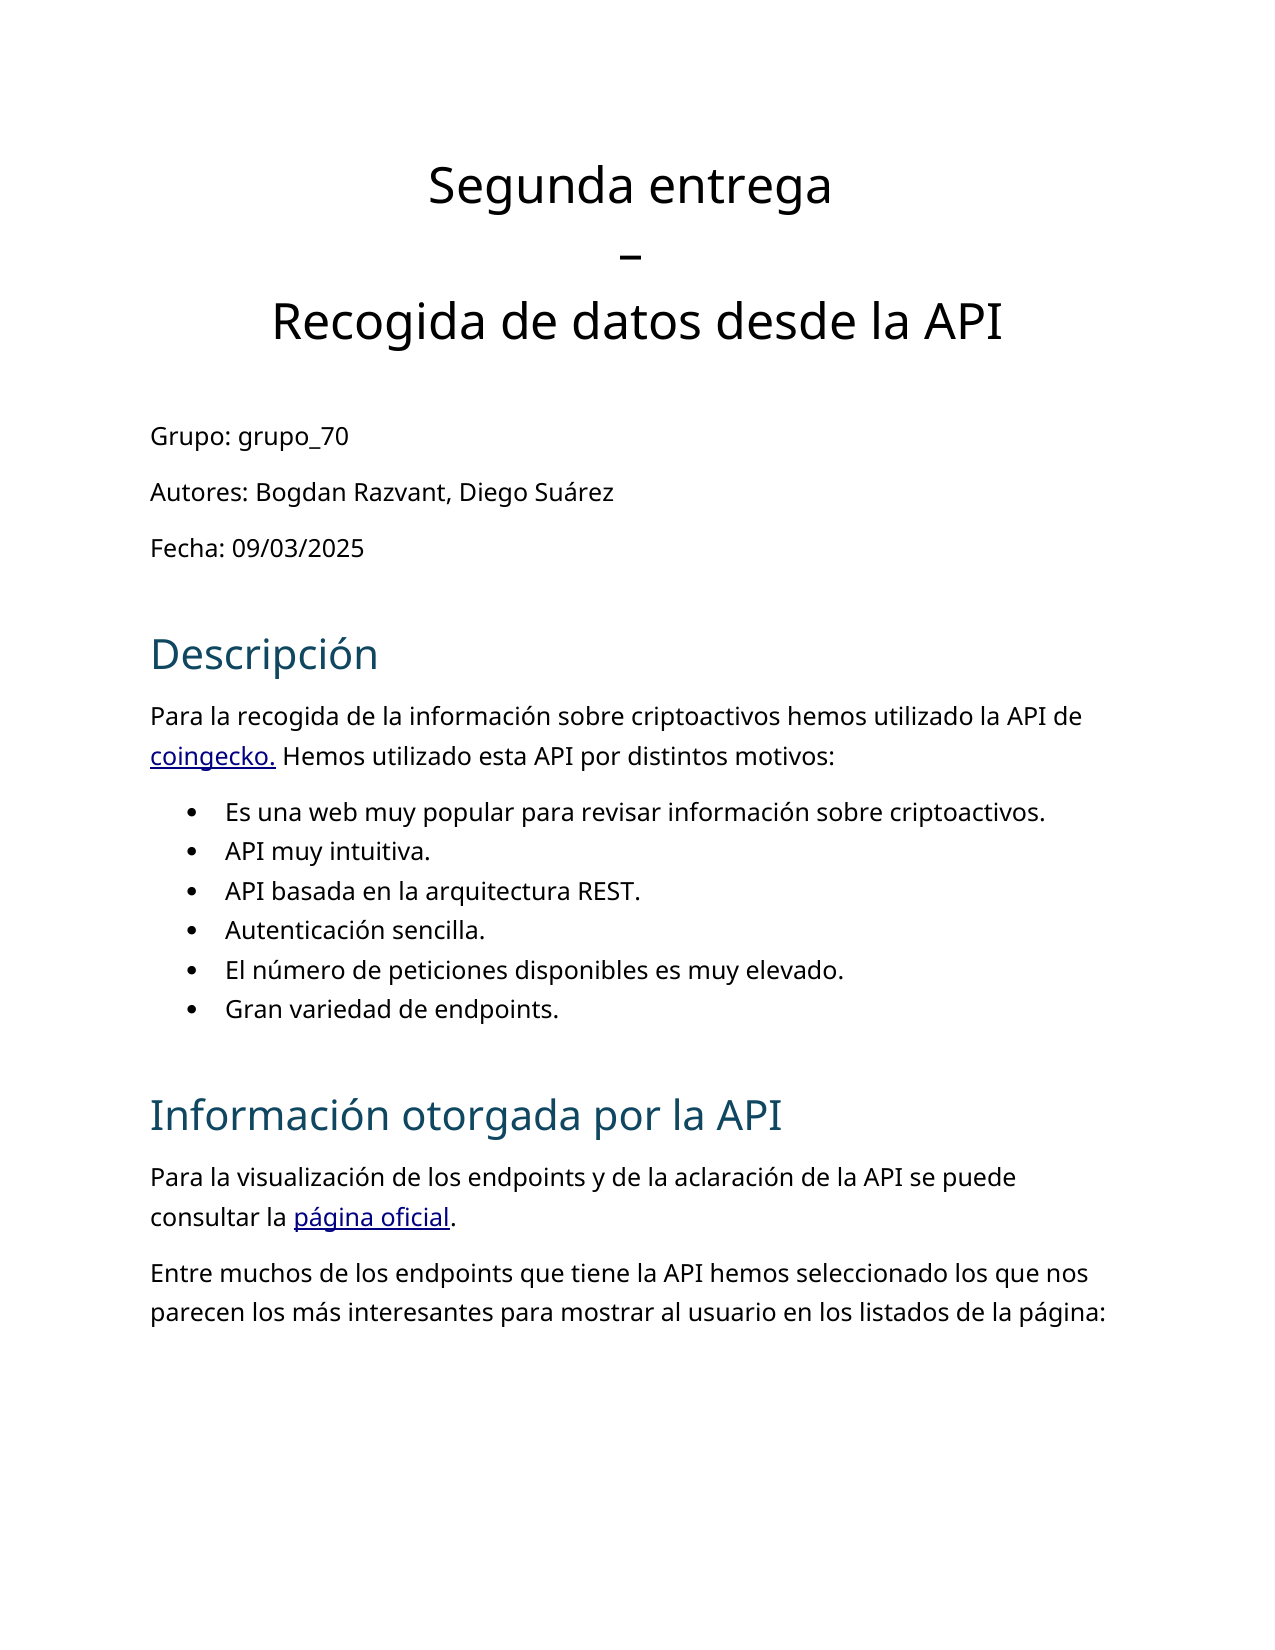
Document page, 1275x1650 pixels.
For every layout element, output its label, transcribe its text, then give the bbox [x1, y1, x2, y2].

list Autenticación sencilla. [187, 913, 1125, 947]
text Segunda entrega [150, 150, 1125, 218]
text Entre muchos de los endpoints que tiene la API hemos seleccionado los que nos parecen los más interesantes para mostrar al usuario en los listados de la página: [150, 1255, 1125, 1329]
text Para la recogida de la información sobre criptoactivos hemos utilizado la API de coingecko. Hemos utilizado esta API por distintos motivos: [150, 699, 1125, 772]
list API basada en la arquitectura REST. [187, 873, 1125, 908]
text Fecha: 09/03/2025 [150, 531, 1125, 565]
list El número de peticiones disponibles es muy elevado. [187, 952, 1125, 987]
list Gran variedad de endpoints. [187, 992, 1125, 1026]
list Es una web muy popular para revisar información sobre criptoactivos. [187, 794, 1125, 829]
subtitle Información otorgada por la API [150, 1086, 1125, 1142]
text – [150, 218, 1125, 286]
text Para la visualización de los endpoints y de la aclaración de la API se puede consultar la página oficial. [150, 1160, 1125, 1233]
text Grupo: grupo_70 [150, 419, 1125, 453]
subtitle Descripción [150, 625, 1125, 682]
list API muy intuitiva. [187, 834, 1125, 868]
text Autores: Bogdan Razvant, Diego Suárez [150, 475, 1125, 509]
text Recogida de datos desde la API [150, 286, 1125, 354]
